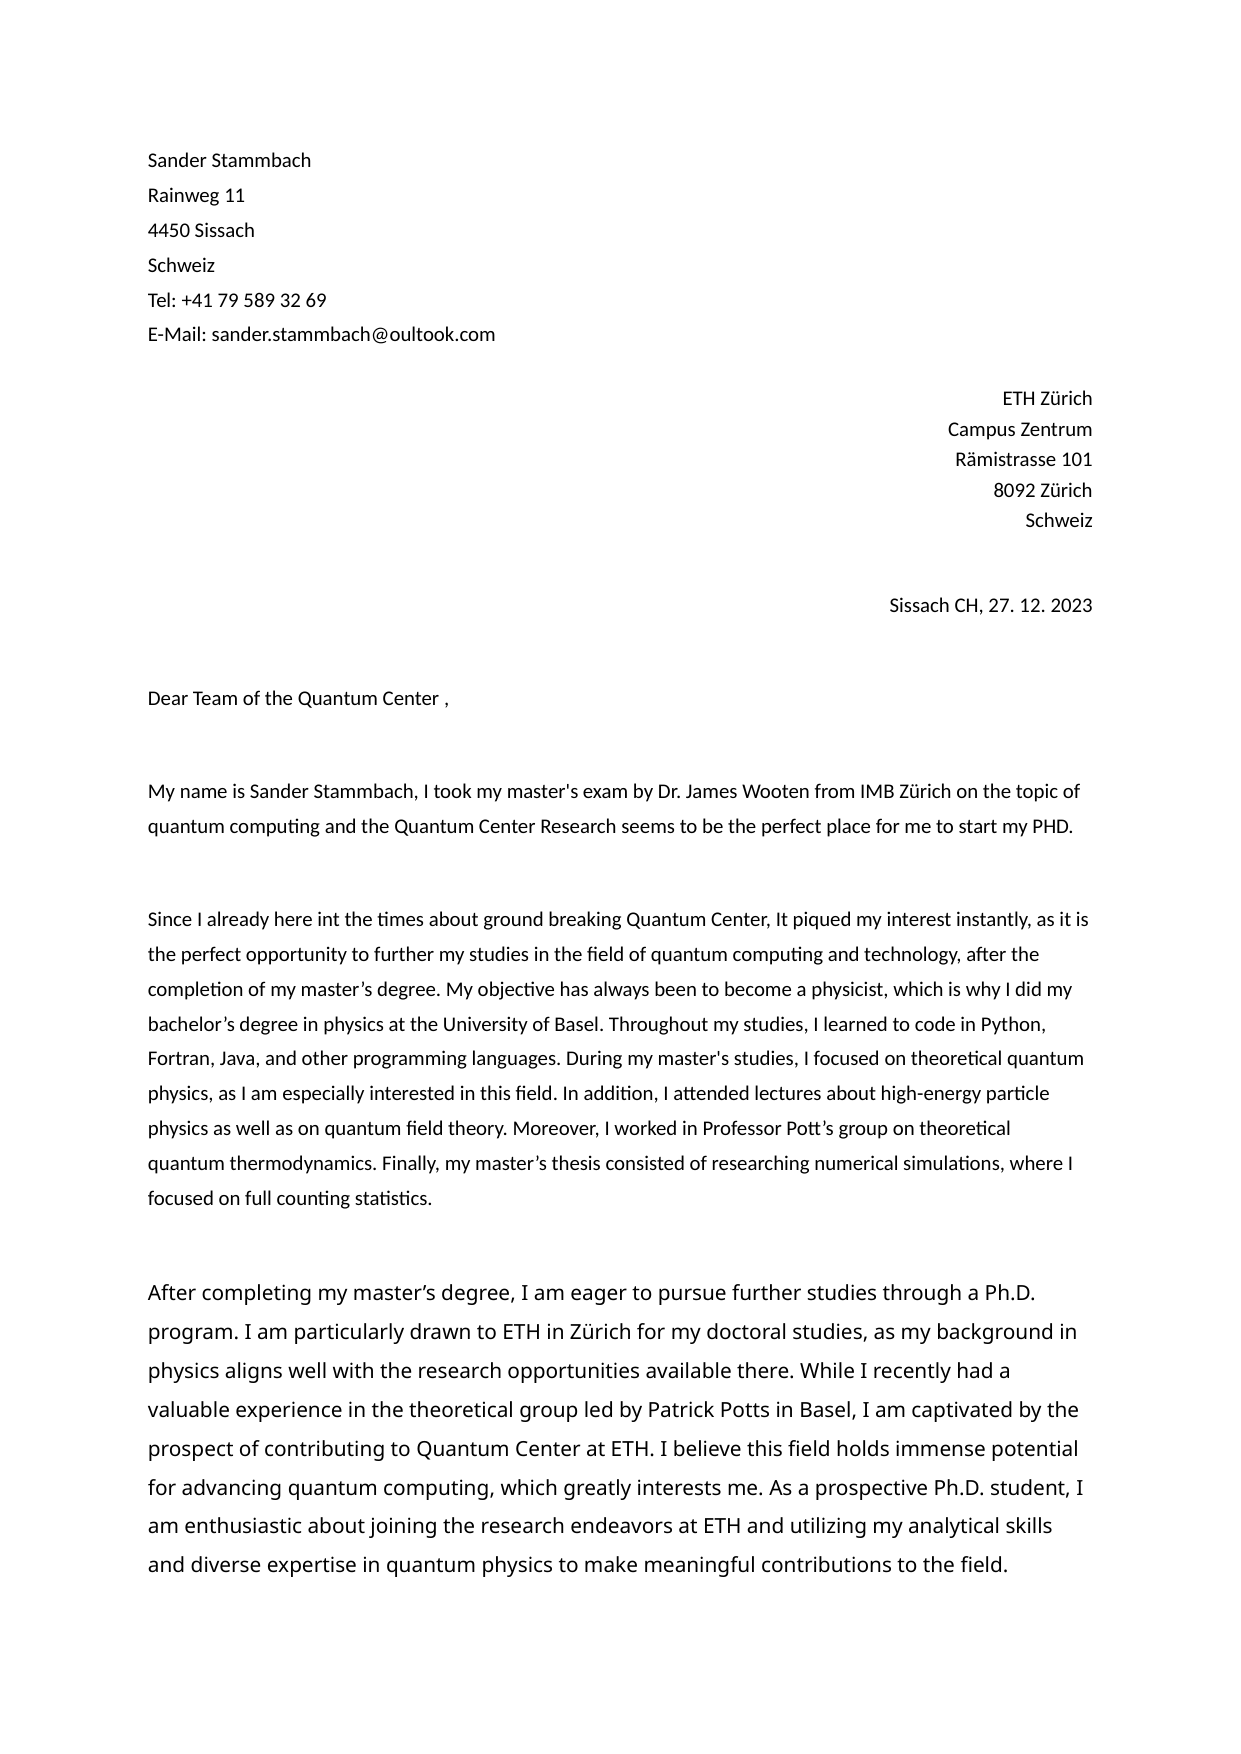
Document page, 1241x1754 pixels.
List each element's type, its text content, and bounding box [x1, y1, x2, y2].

text My name is Sander Stammbach, I took my master's exam by Dr. James Wooten from IMB Zürich on the topic of quantum computing and the Quantum Center Research seems to be the perfect place for me to start my PHD. [148, 778, 1093, 839]
text E-Mail: sander.stammbach@oultook.com [148, 322, 1093, 347]
text ETH Zürich Campus Zentrum Rämistrasse 101 8092 Zürich Schweiz [664, 386, 1093, 533]
text Sissach CH, 27. 12. 2023 [664, 592, 1093, 618]
text 4450 Sissach [148, 217, 1093, 243]
text Sander Stammbach Rainweg 11 [148, 148, 1093, 208]
text Since I already here int the times about ground breaking Quantum Center, It piqued my interest instantly, as it is the perfect opportunity to further my studies in the field of quantum computing and technology, after the completion of my master’s degree. My objective has always been to become a physicist, which is why I did my bachelor’s degree in physics at the University of Basel. Throughout my studies, I learned to code in Python, Fortran, Java, and other programming languages. During my master's studies, I focused on theoretical quantum physics, as I am especially interested in this field. In addition, I attended lectures about high-energy particle physics as well as on quantum field theory. Moreover, I worked in Professor Pott’s group on theoretical quantum thermodynamics. Finally, my master’s thesis consisted of researching numerical simulations, where I focused on full counting statistics. [148, 906, 1093, 1210]
text Dear Team of the Quantum Center , [148, 685, 1093, 711]
text Schweiz Tel: +41 79 589 32 69 [148, 252, 1093, 312]
text After completing my master’s degree, I am eager to pursue further studies through a Ph.D. program. I am particularly drawn to ETH in Zürich for my doctoral studies, as my background in physics aligns well with the research opportunities available there. While I recently had a valuable experience in the theoretical group led by Patrick Potts in Basel, I am captivated by the prospect of contributing to Quantum Center at ETH. I believe this field holds immense potential for advancing quantum computing, which greatly interests me. As a prospective Ph.D. student, I am enthusiastic about joining the research endeavors at ETH and utilizing my analytical skills and diverse expertise in quantum physics to make meaningful contributions to the field. [148, 1278, 1093, 1579]
